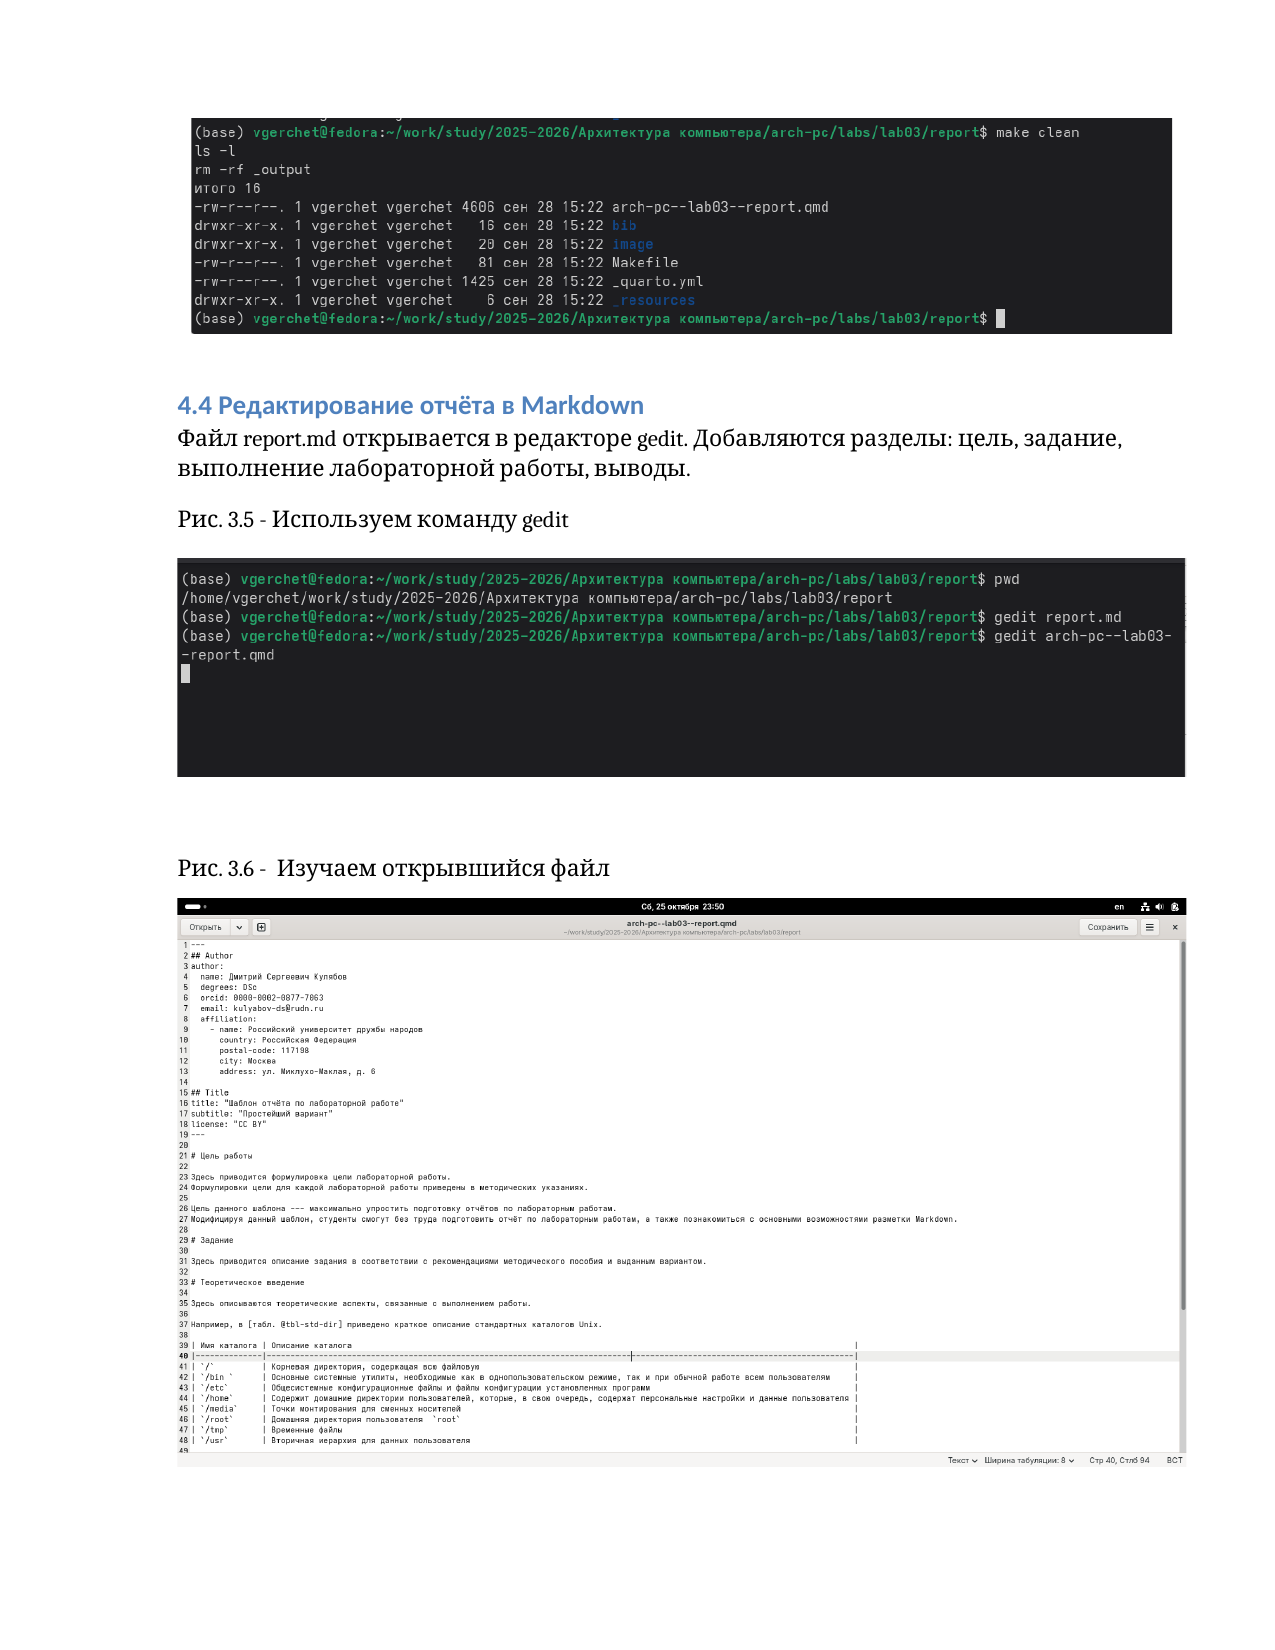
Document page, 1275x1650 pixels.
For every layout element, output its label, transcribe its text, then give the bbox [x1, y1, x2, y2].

picture [177, 898, 1187, 1467]
picture [191, 118, 1173, 334]
text Рис. 3.6 - Изучаем открывшийся файл [177, 856, 1186, 882]
subtitle 4.4 Редактирование отчёта в Markdown [177, 388, 1186, 421]
picture [177, 558, 1187, 777]
text Файл report.md открывается в редакторе gedit. Добавляются разделы: цель, задание, выполнение лабораторной работы, выводы. [177, 426, 1186, 482]
text Рис. 3.5 - Используем команду gedit [177, 507, 1186, 533]
